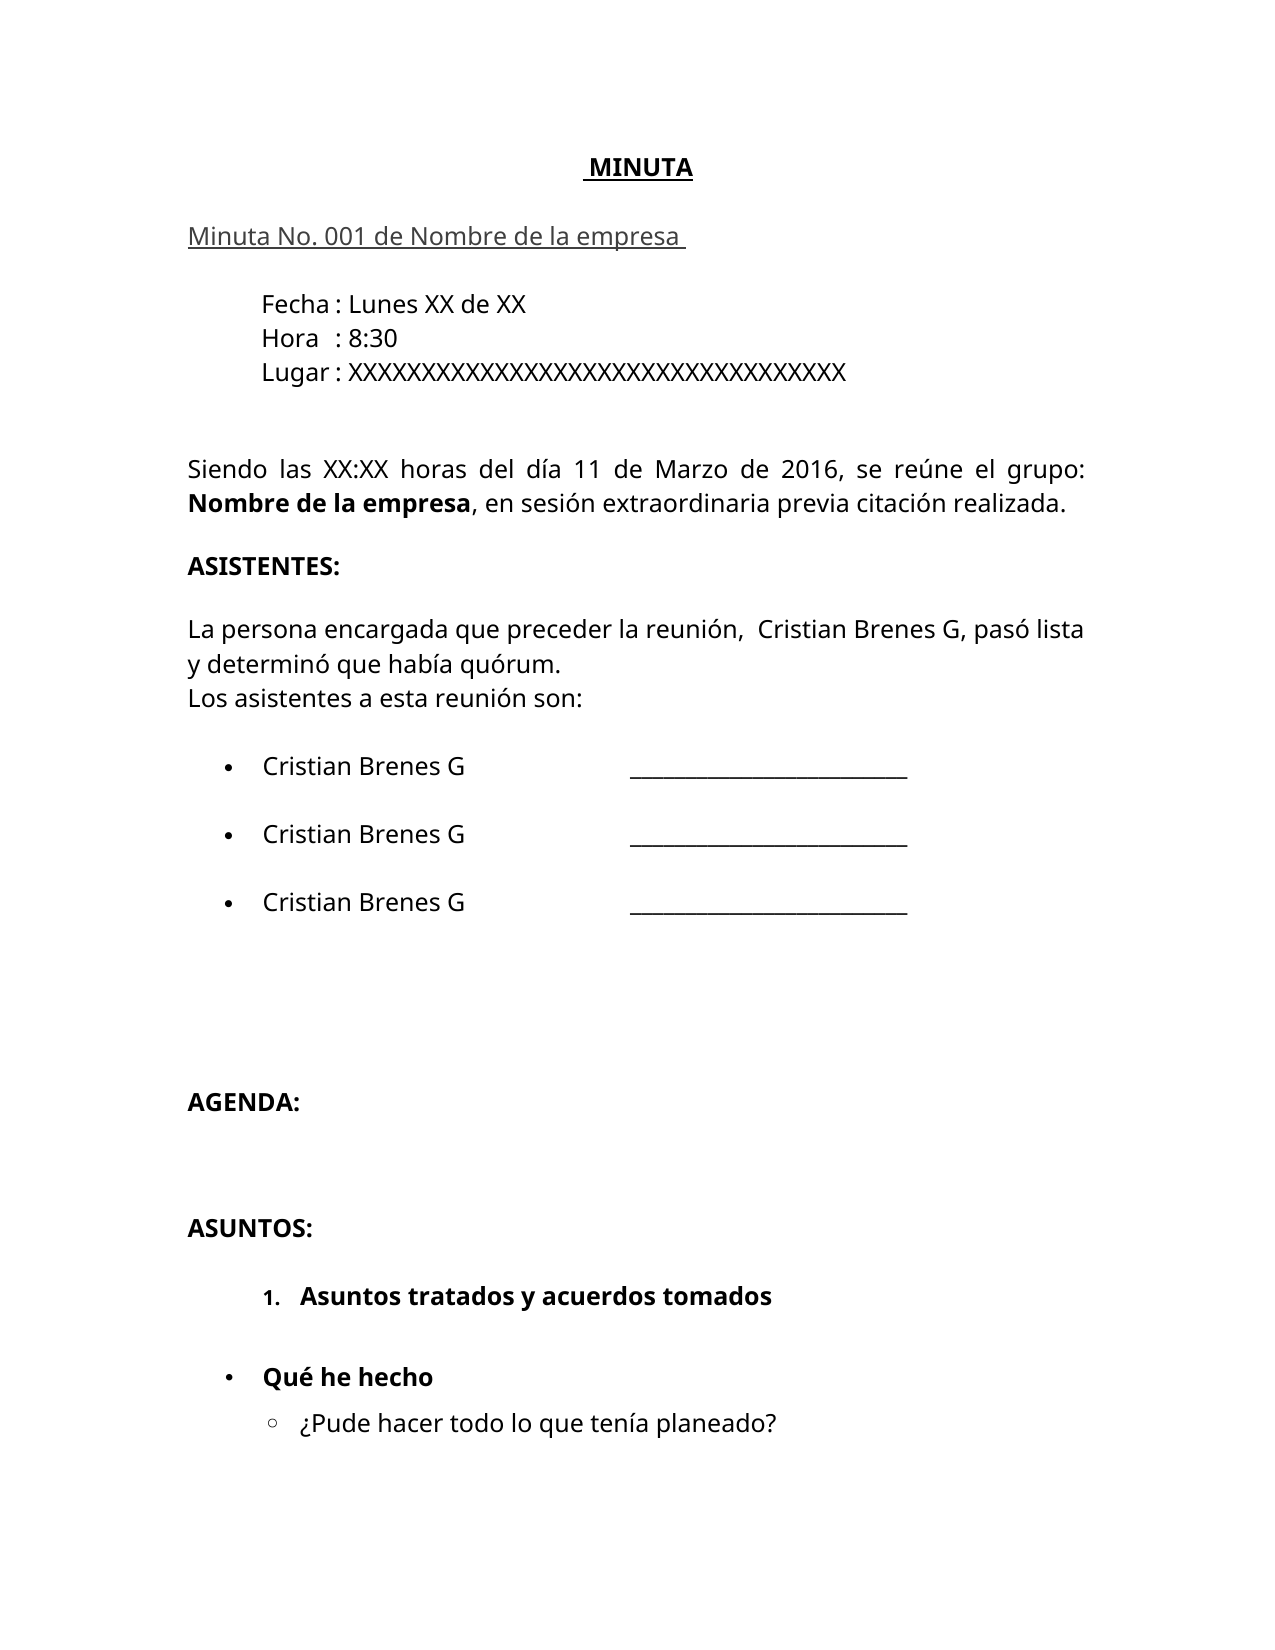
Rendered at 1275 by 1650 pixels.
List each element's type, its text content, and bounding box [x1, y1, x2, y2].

list Asuntos tratados y acuerdos tomados [262, 1279, 1087, 1313]
text AGENDA: [187, 1084, 1087, 1118]
text Los asistentes a esta reunión son: [187, 680, 1087, 714]
text ASISTENTES: [187, 549, 1087, 583]
text Lugar : XXXXXXXXXXXXXXXXXXXXXXXXXXXXXXXXXX [187, 354, 1087, 388]
text Fecha : Lunes XX de XX [187, 286, 1087, 320]
list Cristian Brenes G _________________________ [225, 748, 1087, 782]
text ASUNTOS: [187, 1211, 1087, 1245]
text Minuta No. 001 de Nombre de la empresa [187, 218, 1087, 252]
text Hora : 8:30 [187, 320, 1087, 354]
list Cristian Brenes G _________________________ [225, 885, 1087, 919]
text Siendo las XX:XX horas del día 11 de Marzo de 2016, se reúne el grupo: Nombre de la empresa, en sesión extraordinaria previa citación realizada. [187, 452, 1087, 520]
text MINUTA [187, 150, 1087, 184]
list Cristian Brenes G _________________________ [225, 817, 1087, 851]
list Qué he hecho [225, 1359, 1087, 1393]
list ¿Pude hacer todo lo que tenía planeado? [262, 1406, 1087, 1440]
text La persona encargada que preceder la reunión, Cristian Brenes G, pasó lista y determinó que había quórum. [187, 612, 1087, 680]
